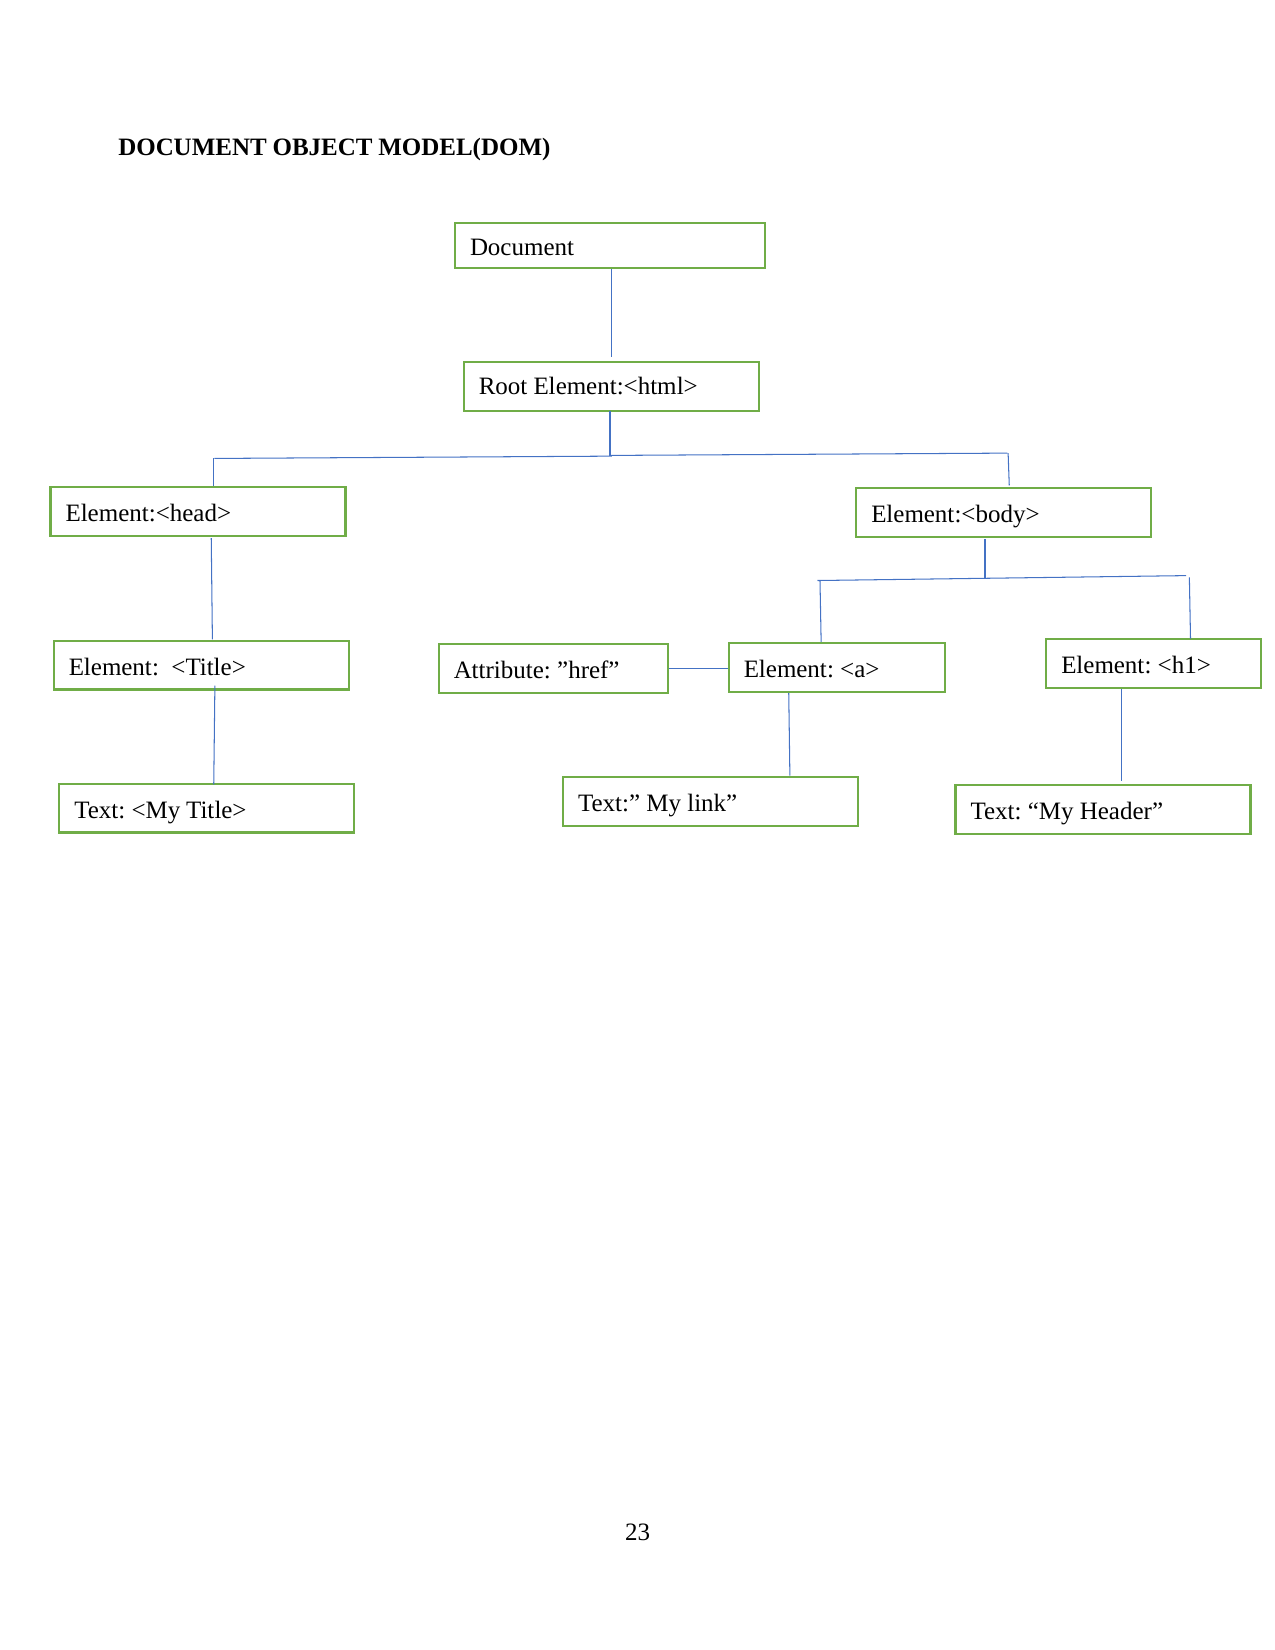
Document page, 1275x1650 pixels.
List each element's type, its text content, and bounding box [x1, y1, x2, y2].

text DOCUMENT OBJECT MODEL(DOM) [118, 132, 1157, 161]
